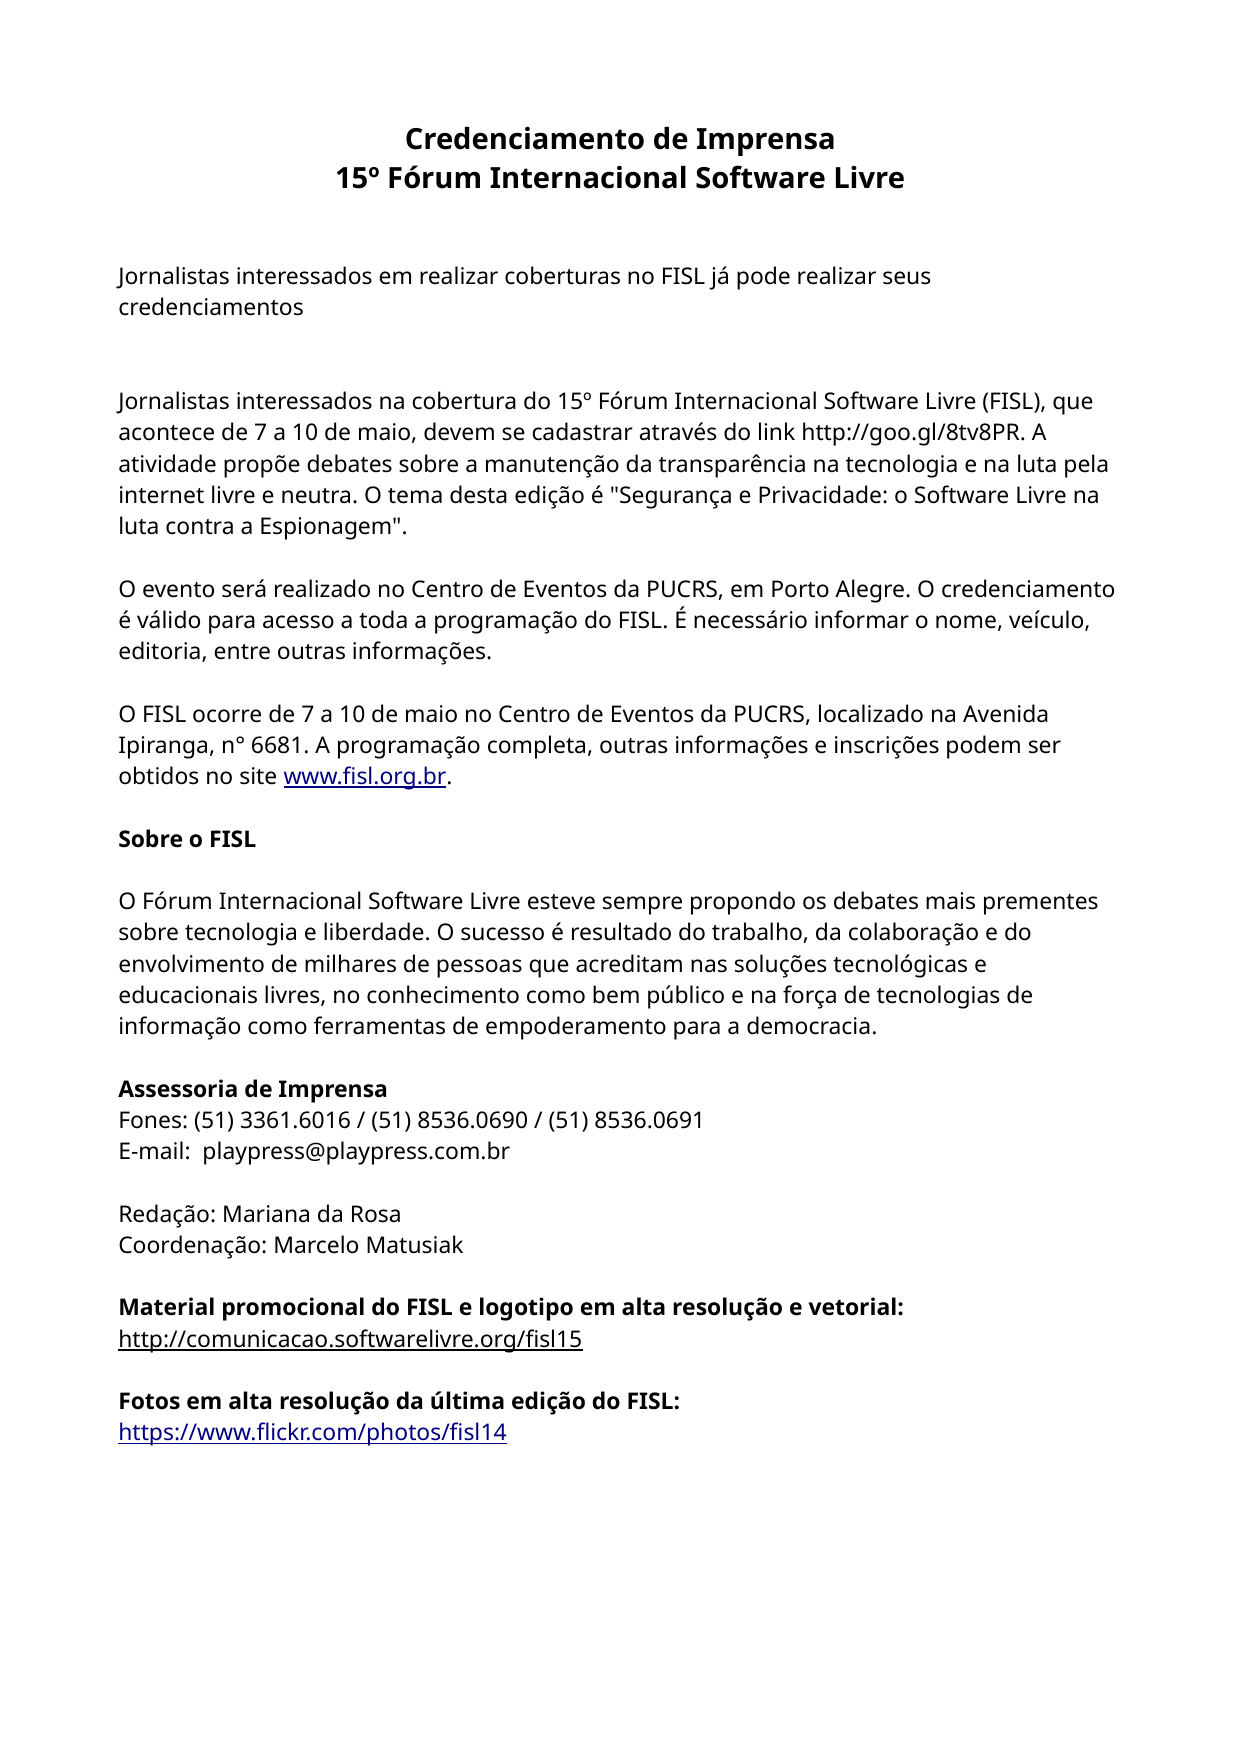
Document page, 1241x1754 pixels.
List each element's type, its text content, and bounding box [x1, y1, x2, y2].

text 15º Fórum Internacional Software Livre [118, 158, 1122, 197]
text Jornalistas interessados na cobertura do 15º Fórum Internacional Software Livre (FISL), que acontece de 7 a 10 de maio, devem se cadastrar através do link http://goo.gl/8tv8PR. A atividade propõe debates sobre a manutenção da transparência na tecnologia e na luta pela internet livre e neutra. O tema desta edição é "Segurança e Privacidade: o Software Livre na luta contra a Espionagem". [118, 385, 1122, 541]
text http://comunicacao.softwarelivre.org/fisl15 [118, 1322, 1122, 1354]
text Jornalistas interessados em realizar coberturas no FISL já pode realizar seus credenciamentos [118, 260, 1122, 322]
text E-mail: playpress@playpress.com.br [118, 1135, 1122, 1166]
text Redação: Mariana da Rosa [118, 1197, 1122, 1229]
text Credenciamento de Imprensa [118, 118, 1122, 158]
text O FISL ocorre de 7 a 10 de maio no Centro de Eventos da PUCRS, localizado na Avenida Ipiranga, n° 6681. A programação completa, outras informações e inscrições podem ser obtidos no site www.fisl.org.br. [118, 697, 1122, 791]
text Coordenação: Marcelo Matusiak [118, 1229, 1122, 1260]
text O evento será realizado no Centro de Eventos da PUCRS, em Porto Alegre. O credenciamento é válido para acesso a toda a programação do FISL. É necessário informar o nome, veículo, editoria, entre outras informações. [118, 572, 1122, 666]
text O Fórum Internacional Software Livre esteve sempre propondo os debates mais prementes sobre tecnologia e liberdade. O sucesso é resultado do trabalho, da colaboração e do envolvimento de milhares de pessoas que acreditam nas soluções tecnológicas e educacionais livres, no conhecimento como bem público e na força de tecnologias de informação como ferramentas de empoderamento para a democracia. [118, 885, 1122, 1041]
text Sobre o FISL [118, 822, 1122, 854]
text Fones: (51) 3361.6016 / (51) 8536.0690 / (51) 8536.0691 [118, 1104, 1122, 1135]
text Material promocional do FISL e logotipo em alta resolução e vetorial: [118, 1291, 1122, 1322]
text Fotos em alta resolução da última edição do FISL: [118, 1385, 1122, 1416]
text https://www.flickr.com/photos/fisl14 [118, 1416, 1122, 1447]
text Assessoria de Imprensa [118, 1072, 1122, 1104]
